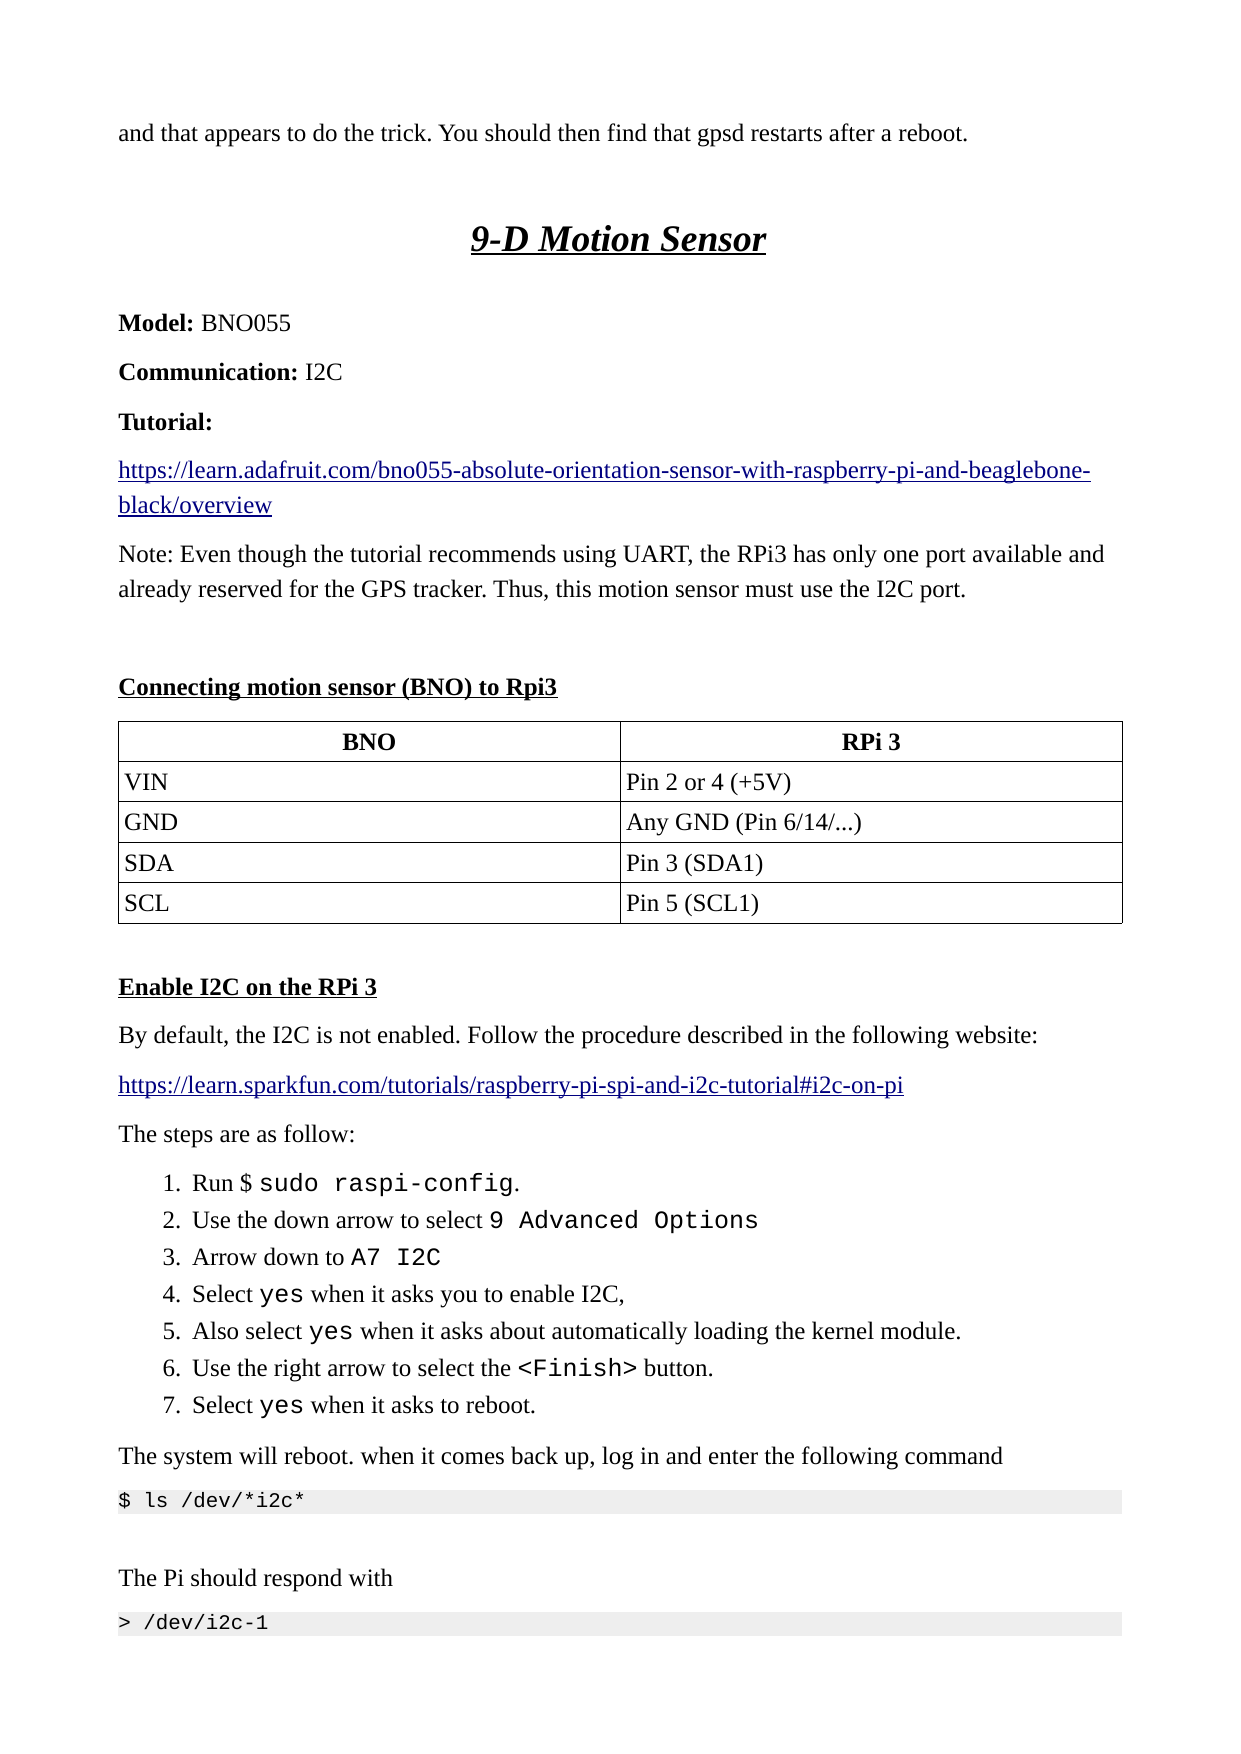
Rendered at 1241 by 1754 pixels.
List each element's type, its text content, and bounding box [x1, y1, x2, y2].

text https://learn.adafruit.com/bno055-absolute-orientation-sensor-with-raspberry-pi-and-beaglebone-black/overview [118, 456, 1122, 519]
text $ ls /dev/*i2c* [118, 1490, 1122, 1514]
text 9-D Motion Sensor [118, 216, 1122, 259]
text The system will reboot. when it comes back up, log in and enter the following command [118, 1441, 1122, 1470]
text The steps are as follow: [118, 1119, 1122, 1147]
table_cell Any GND (Pin 6/14/...) [621, 802, 1122, 842]
text Note: Even though the tutorial recommends using UART, the RPi3 has only one port available and already reserved for the GPS tracker. Thus, this motion sensor must use the I2C port. [118, 539, 1122, 602]
table_cell SDA [119, 843, 620, 882]
list Use the down arrow to select 9 Advanced Options [162, 1205, 1122, 1236]
list Also select yes when it asks about automatically loading the kernel module. [162, 1316, 1122, 1347]
table_cell VIN [119, 762, 620, 801]
list Arrow down to A7 I2C [162, 1242, 1122, 1273]
list Select yes when it asks to reboot. [162, 1390, 1122, 1421]
text Tutorial: [118, 407, 1122, 435]
list Use the right arrow to select the <Finish> button. [162, 1353, 1122, 1383]
list Run $ sudo raspi-config. [162, 1168, 1122, 1199]
text Connecting motion sensor (BNO) to Rpi3 [118, 672, 1122, 701]
text > /dev/i2c-1 [118, 1612, 1122, 1636]
list Select yes when it asks you to enable I2C, [162, 1279, 1122, 1309]
text Enable I2C on the RPi 3 [118, 972, 1122, 1000]
text The Pi should respond with [118, 1563, 1122, 1592]
text and that appears to do the trick. You should then find that gpsd restarts after a reboot. [118, 118, 1122, 147]
table_header BNO [119, 722, 620, 761]
table_cell Pin 3 (SDA1) [621, 843, 1122, 882]
text Communication: I2C [118, 357, 1122, 386]
table_cell SCL [119, 883, 620, 922]
table_header RPi 3 [621, 722, 1122, 761]
table_cell Pin 5 (SCL1) [621, 883, 1122, 922]
text By default, the I2C is not enabled. Follow the procedure described in the following website: [118, 1021, 1122, 1049]
text https://learn.sparkfun.com/tutorials/raspberry-pi-spi-and-i2c-tutorial#i2c-on-pi [118, 1070, 1122, 1098]
table_cell GND [119, 802, 620, 842]
text Model: BNO055 [118, 308, 1122, 337]
table_cell Pin 2 or 4 (+5V) [621, 762, 1122, 801]
